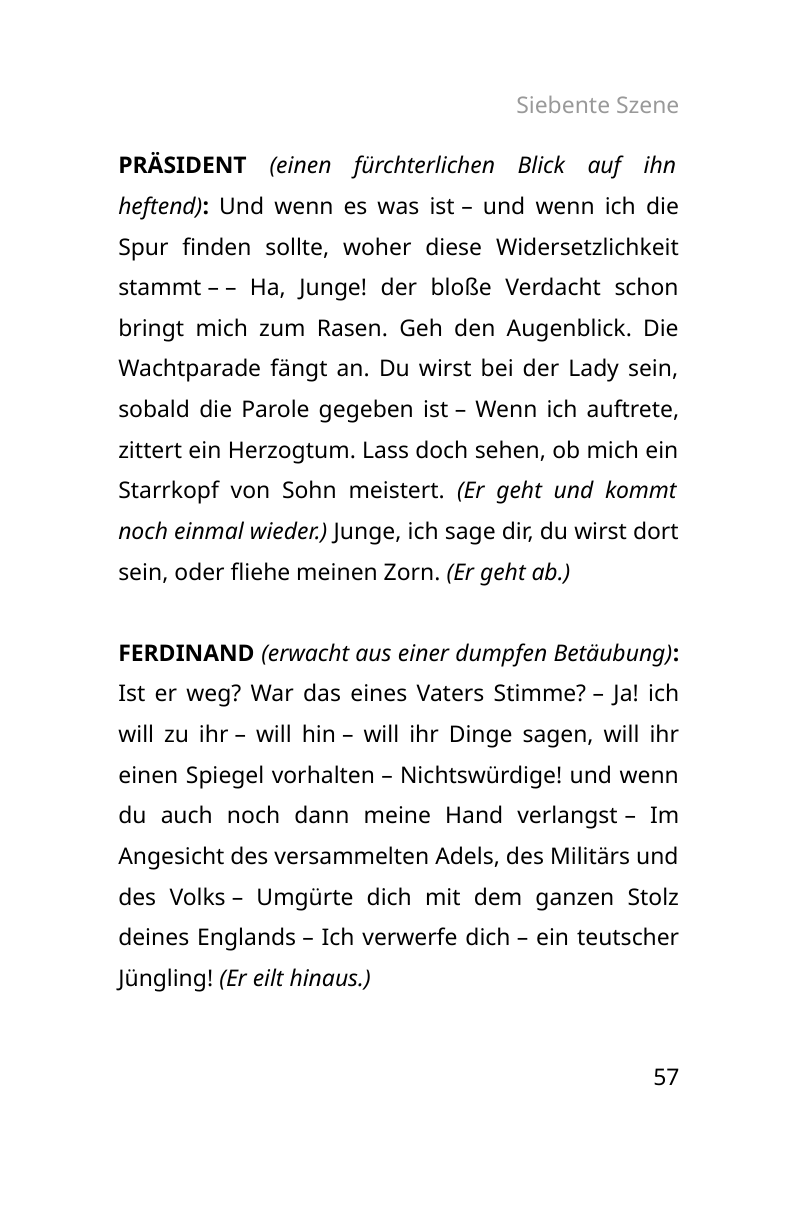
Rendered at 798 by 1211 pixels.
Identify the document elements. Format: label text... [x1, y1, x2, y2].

text PRÄSIDENT (einen fürchterlichen Blick auf ihn heftend): Und wenn es was ist – und wenn ich die Spur finden sollte, woher diese Widersetzlichkeit stammt – – Ha, Junge! der bloße Verdacht schon bringt mich zum Rasen. Geh den Augenblick. Die Wachtparade fängt an. Du wirst bei der Lady sein, sobald die Parole gegeben ist – Wenn ich auftrete, zittert ein Herzogtum. Lass doch sehen, ob mich ein Starrkopf von Sohn meistert. (Er geht und kommt noch einmal wieder.) Junge, ich sage dir, du wirst dort sein, oder fliehe meinen Zorn. (Er geht ab.) [118, 149, 679, 587]
text FERDINAND (erwacht aus einer dumpfen Betäubung): Ist er weg? War das eines Vaters Stimme? – Ja! ich will zu ihr – will hin – will ihr Dinge sagen, will ihr einen Spiegel vorhalten – Nichtswürdige! und wenn du auch noch dann meine Hand verlangst – Im Angesicht des versammelten Adels, des Militärs und des Volks – Umgürte dich mit dem ganzen Stolz deines Englands – Ich verwerfe dich – ein teutscher Jüngling! (Er eilt hinaus.) [118, 608, 679, 993]
